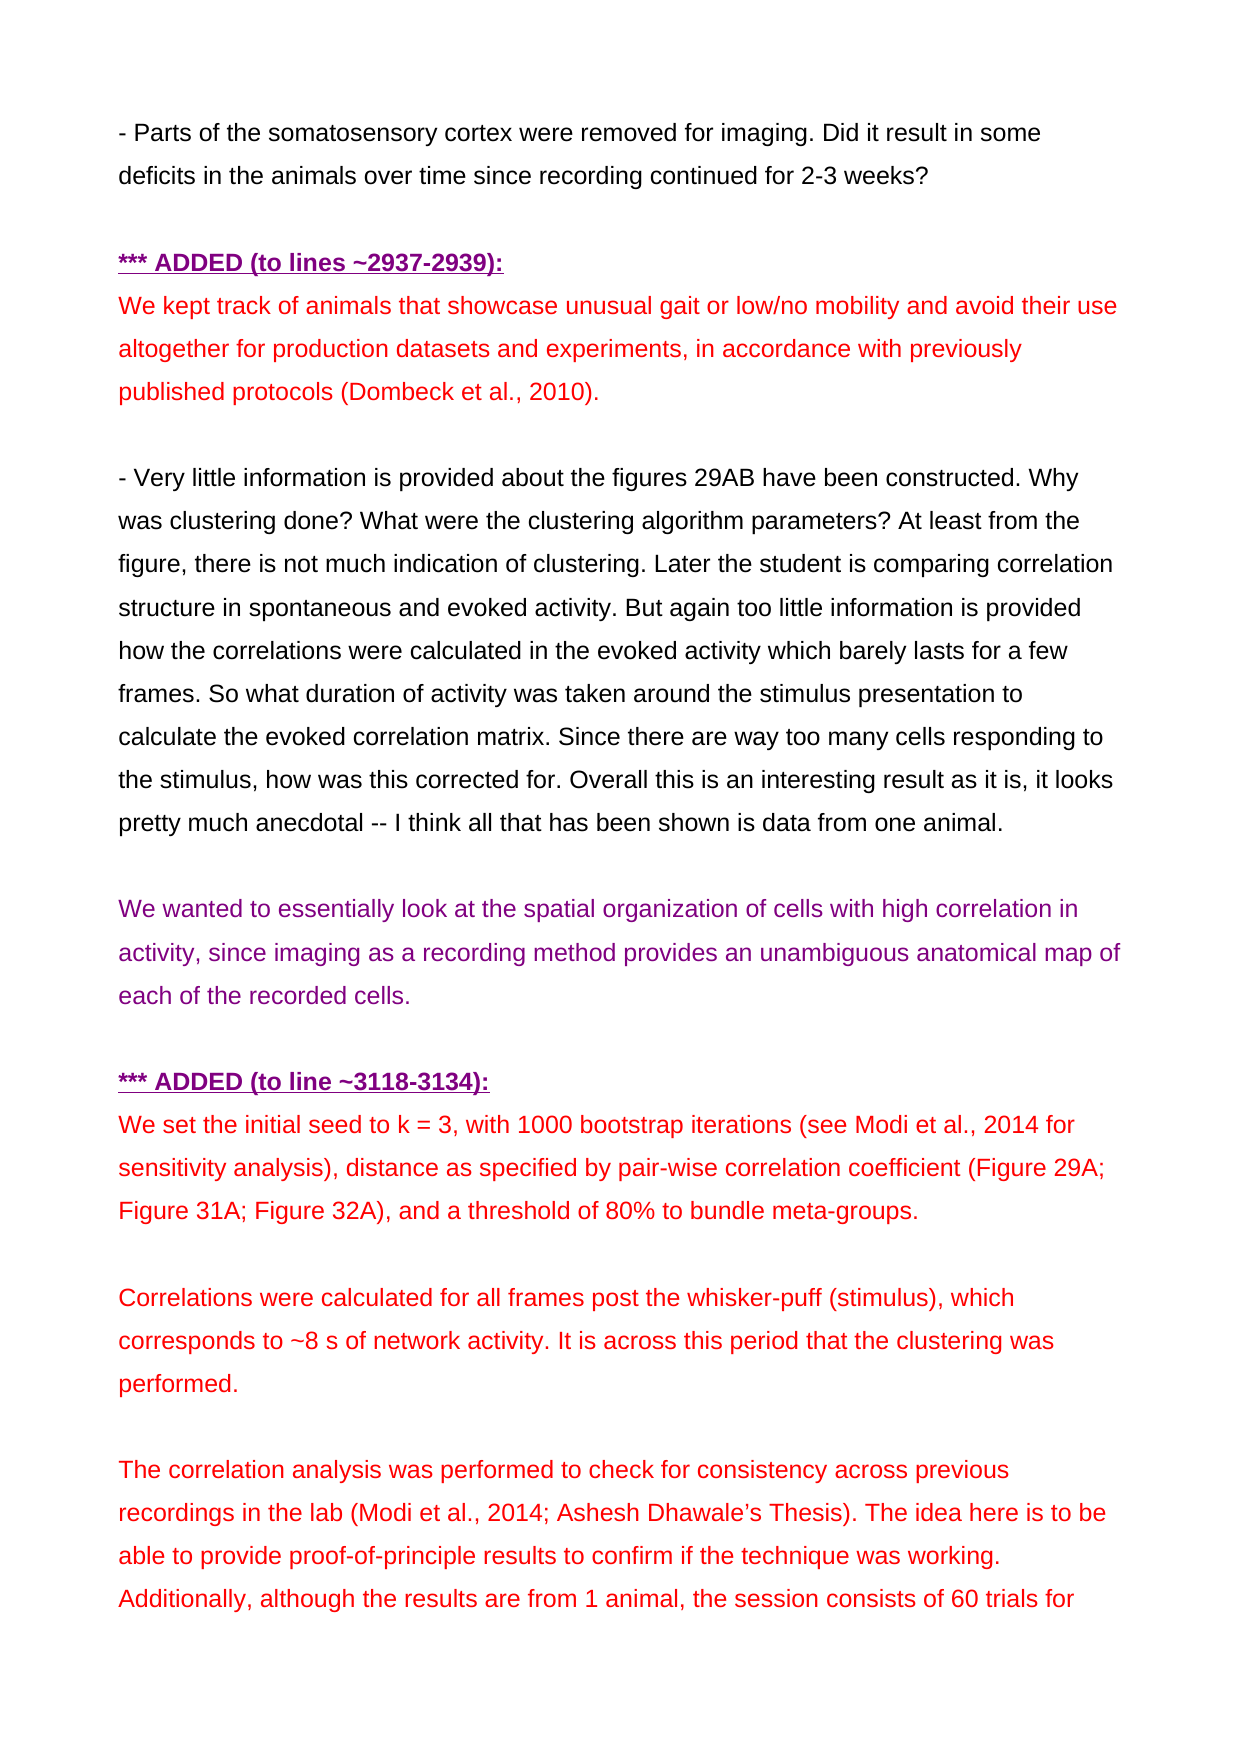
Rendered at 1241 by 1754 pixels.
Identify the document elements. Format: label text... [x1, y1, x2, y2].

text Correlations were calculated for all frames post the whisker-puff (stimulus), which corresponds to ~8 s of network activity. It is across this period that the clustering was performed. [118, 1282, 1122, 1397]
text We set the initial seed to k = 3, with 1000 bootstrap iterations (see Modi et al., 2014 for sensitivity analysis), distance as specified by pair-wise correlation coefficient (Figure 29A; Figure 31A; Figure 32A), and a threshold of 80% to bundle meta-groups. [118, 1110, 1122, 1225]
text - Parts of the somatosensory cortex were removed for imaging. Did it result in some deficits in the animals over time since recording continued for 2-3 weeks? [118, 118, 1122, 190]
text The correlation analysis was performed to check for consistency across previous recordings in the lab (Modi et al., 2014; Ashesh Dhawale’s Thesis). The idea here is to be able to provide proof-of-principle results to confirm if the technique was working. Additionally, although the results are from 1 animal, the session consists of 60 trials for [118, 1455, 1122, 1613]
text *** ADDED (to lines ~2937-2939): [118, 247, 1122, 276]
text - Very little information is provided about the figures 29AB have been constructed. Why was clustering done? What were the clustering algorithm parameters? At least from the figure, there is not much indication of clustering. Later the student is comparing correlation structure in spontaneous and evoked activity. But again too little information is provided how the correlations were calculated in the evoked activity which barely lasts for a few frames. So what duration of activity was taken around the stimulus presentation to calculate the evoked correlation matrix. Since there are way too many cells responding to the stimulus, how was this corrected for. Overall this is an interesting result as it is, it looks pretty much anecdotal -- I think all that has been shown is data from one animal. [118, 463, 1122, 837]
text *** ADDED (to line ~3118-3134): [118, 1067, 1122, 1096]
text We kept track of animals that showcase unusual gait or low/no mobility and avoid their use altogether for production datasets and experiments, in accordance with previously published protocols (Dombeck et al., 2010). [118, 291, 1122, 406]
text We wanted to essentially look at the spatial organization of cells with high correlation in activity, since imaging as a recording method provides an unambiguous anatomical map of each of the recorded cells. [118, 894, 1122, 1009]
